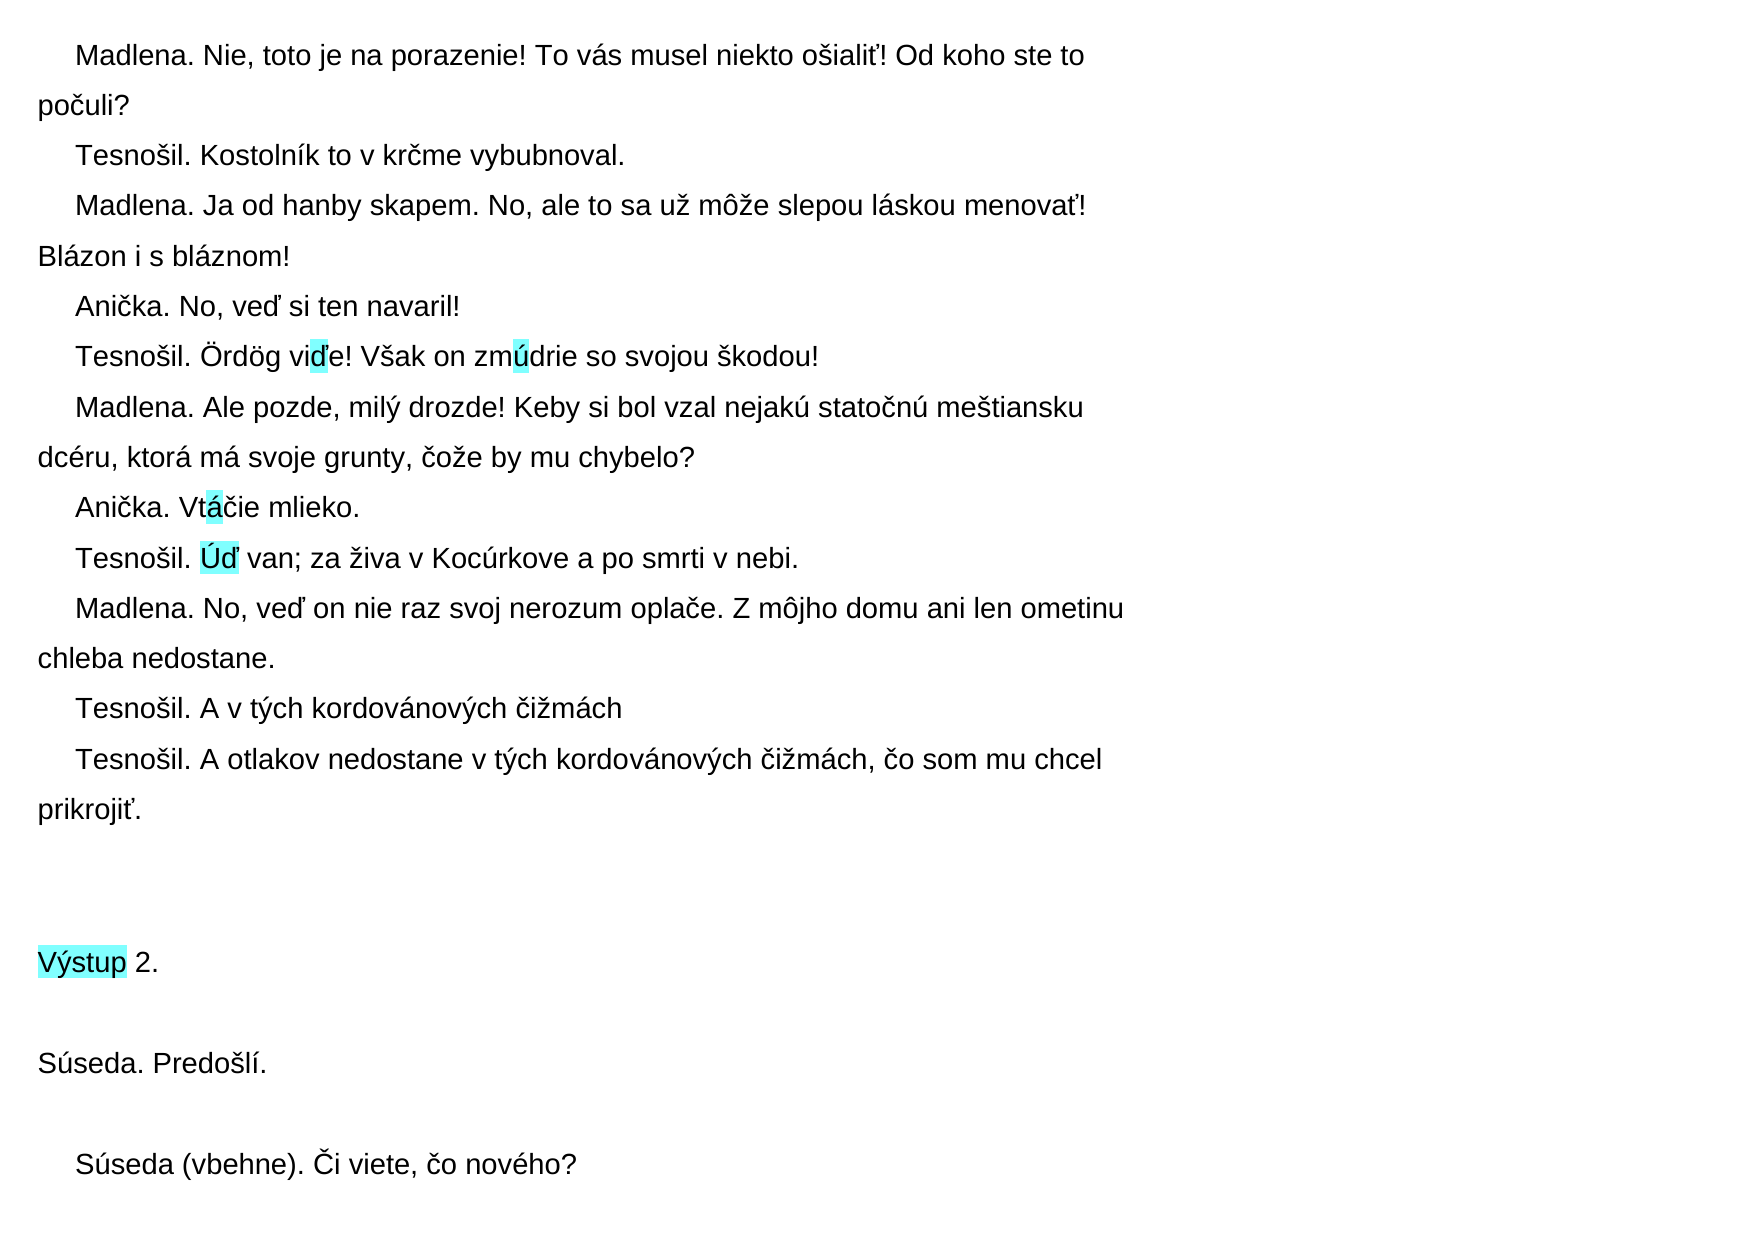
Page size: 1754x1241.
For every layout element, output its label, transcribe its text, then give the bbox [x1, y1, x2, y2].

subtitle Súseda. Predošlí. [37, 1046, 1130, 1079]
text Tesnošil. Kostolník to v krčme vybubnoval. [37, 138, 1130, 172]
text Tesnošil. Ördög viďe! Však on zmúdrie so svojou škodou! [37, 339, 1130, 373]
text Tesnošil. A otlakov nedostane v tých kordo­vánových čižmách, čo som mu chcel prikrojiť. [37, 742, 1130, 826]
text Tesnošil. A v tých kordovánových čižmách [37, 692, 1130, 725]
text Anička. No, veď si ten navaril! [37, 289, 1130, 323]
text Anička. Vtáčie mlieko. [37, 490, 1130, 524]
text Madlena. No, veď on nie raz svoj nerozum oplače. Z môjho domu ani len ometinu chleba nedostane. [37, 591, 1130, 675]
text Madlena. Ja od hanby skapem. No, ale to sa už môže slepou láskou menovať! Blázon i s bláz­nom! [37, 188, 1130, 272]
text Madlena. Ale pozde, milý drozde! Keby si bol vzal nejakú statočnú meštiansku dcéru, ktorá má svoje grunty, čože by mu chybelo? [37, 390, 1130, 473]
text Tesnošil. Úď van; za živa v Kocúrkove a po smrti v nebi. [37, 541, 1130, 574]
text Súseda (vbehne). Či viete, čo nového? [37, 1147, 1130, 1181]
text Madlena. Nie, toto je na porazenie! To vás musel niekto ošialiť! Od koho ste to počuli? [37, 37, 1130, 121]
text Výstup 2. [37, 944, 1130, 978]
